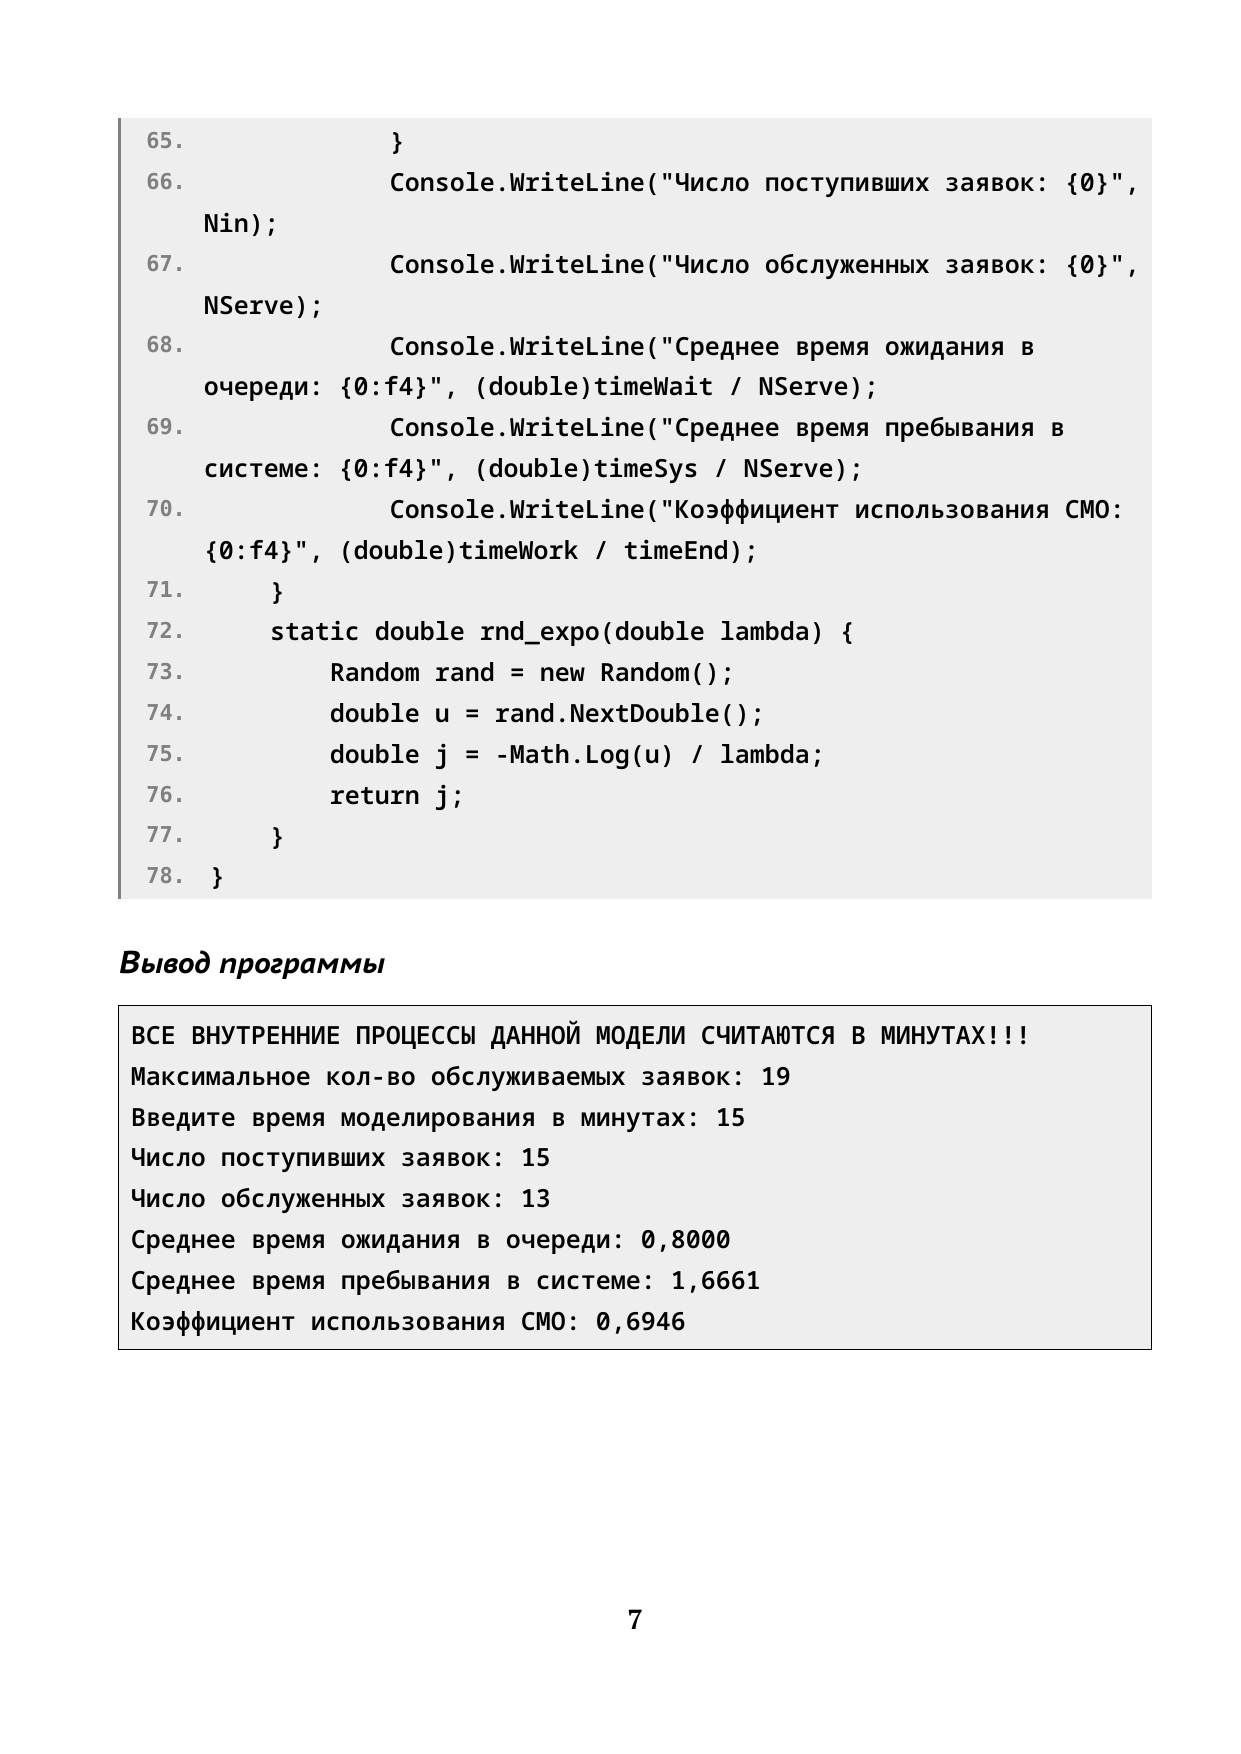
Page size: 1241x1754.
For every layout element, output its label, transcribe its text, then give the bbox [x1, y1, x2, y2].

text Максимальное кол-во обслуживаемых заявок: 19 [119, 1046, 1151, 1087]
list Random rand = new Random(); [121, 649, 1152, 689]
list double j = -Math.Log(u) / lambda; [121, 731, 1152, 771]
list } [121, 853, 1152, 899]
list Console.WriteLine("Число поступивших заявок: {0}", Nin); [121, 159, 1152, 240]
list } [121, 118, 1152, 158]
list Console.WriteLine("Число обслуженных заявок: {0}", NServe); [121, 241, 1152, 321]
text Коэффициент использования СМО: 0,6946 [119, 1291, 1151, 1349]
text Среднее время пребывания в системе: 1,6661 [119, 1250, 1151, 1291]
text ВСЕ ВНУТРЕННИЕ ПРОЦЕССЫ ДАННОЙ МОДЕЛИ СЧИТАЮТСЯ В МИНУТАХ!!! [119, 1006, 1151, 1046]
text Введите время моделирования в минутах: 15 [119, 1087, 1151, 1128]
subtitle Вывод программы [118, 943, 1152, 981]
list static double rnd_expo(double lambda) { [121, 608, 1152, 648]
text Число поступивших заявок: 15 [119, 1128, 1151, 1168]
text Число обслуженных заявок: 13 [119, 1168, 1151, 1209]
list Console.WriteLine("Среднее время ожидания в очереди: {0:f4}", (double)timeWait / NServe); [121, 322, 1152, 403]
list } [121, 812, 1152, 852]
text Среднее время ожидания в очереди: 0,8000 [119, 1209, 1151, 1250]
list double u = rand.NextDouble(); [121, 690, 1152, 730]
list } [121, 567, 1152, 607]
list Console.WriteLine("Среднее время пребывания в системе: {0:f4}", (double)timeSys / NServe); [121, 404, 1152, 485]
list return j; [121, 771, 1152, 811]
list Console.WriteLine("Коэффициент использования СМО: {0:f4}", (double)timeWork / timeEnd); [121, 486, 1152, 566]
